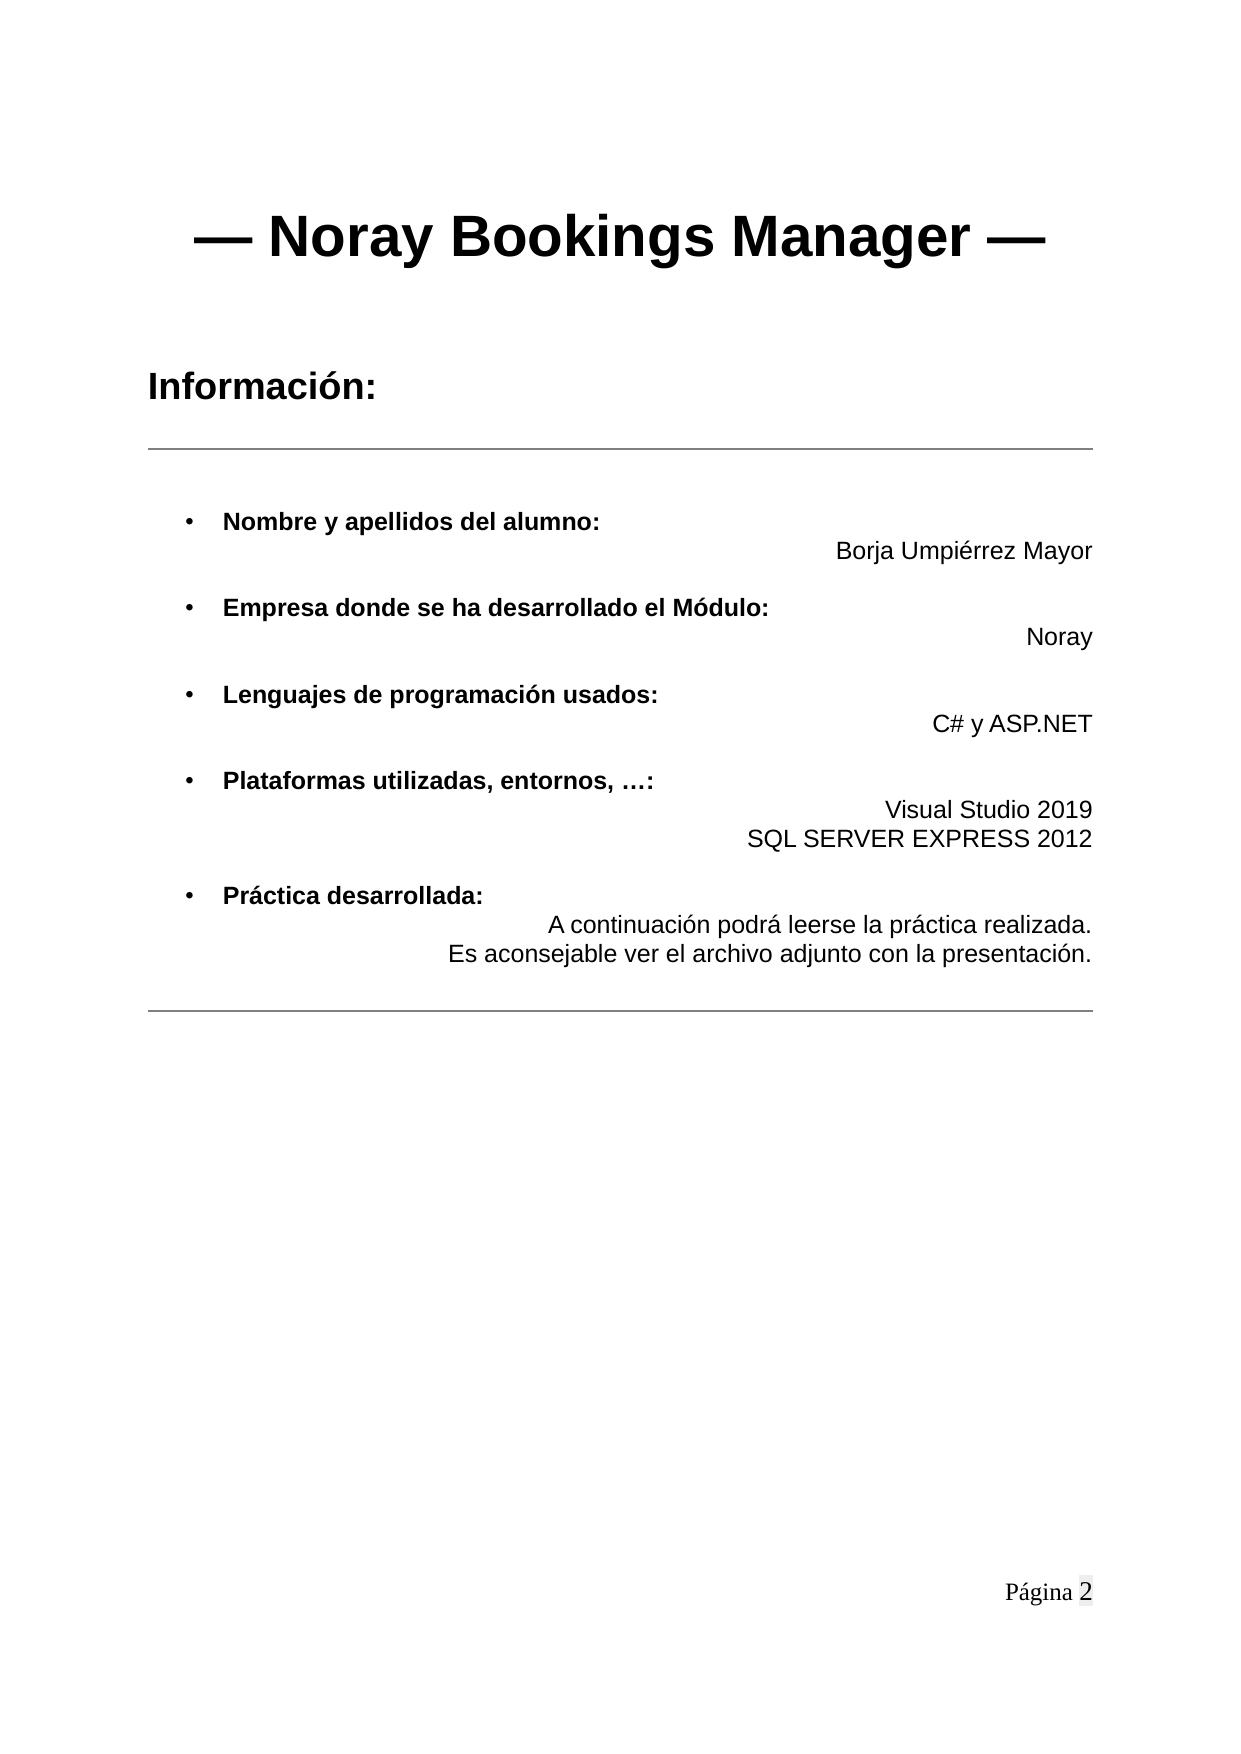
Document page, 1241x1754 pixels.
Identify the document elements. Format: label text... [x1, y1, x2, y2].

list Plataformas utilizadas, entornos, …: [185, 766, 1093, 795]
list Noray [185, 622, 1093, 651]
list Lenguajes de programación usados: [185, 680, 1093, 708]
list Borja Umpiérrez Mayor [185, 536, 1093, 564]
list Nombre y apellidos del alumno: [185, 507, 1093, 536]
list Práctica desarrollada: [185, 881, 1093, 910]
list SQL SERVER EXPRESS 2012 [185, 824, 1093, 852]
list Empresa donde se ha desarrollado el Módulo: [185, 593, 1093, 622]
list Es aconsejable ver el archivo adjunto con la presentación. [185, 939, 1093, 967]
list Visual Studio 2019 [185, 795, 1093, 824]
title — Noray Bookings Manager — [148, 201, 1093, 268]
list C# y ASP.NET [185, 708, 1093, 737]
subtitle Información: [148, 363, 1093, 407]
list A continuación podrá leerse la práctica realizada. [185, 910, 1093, 939]
